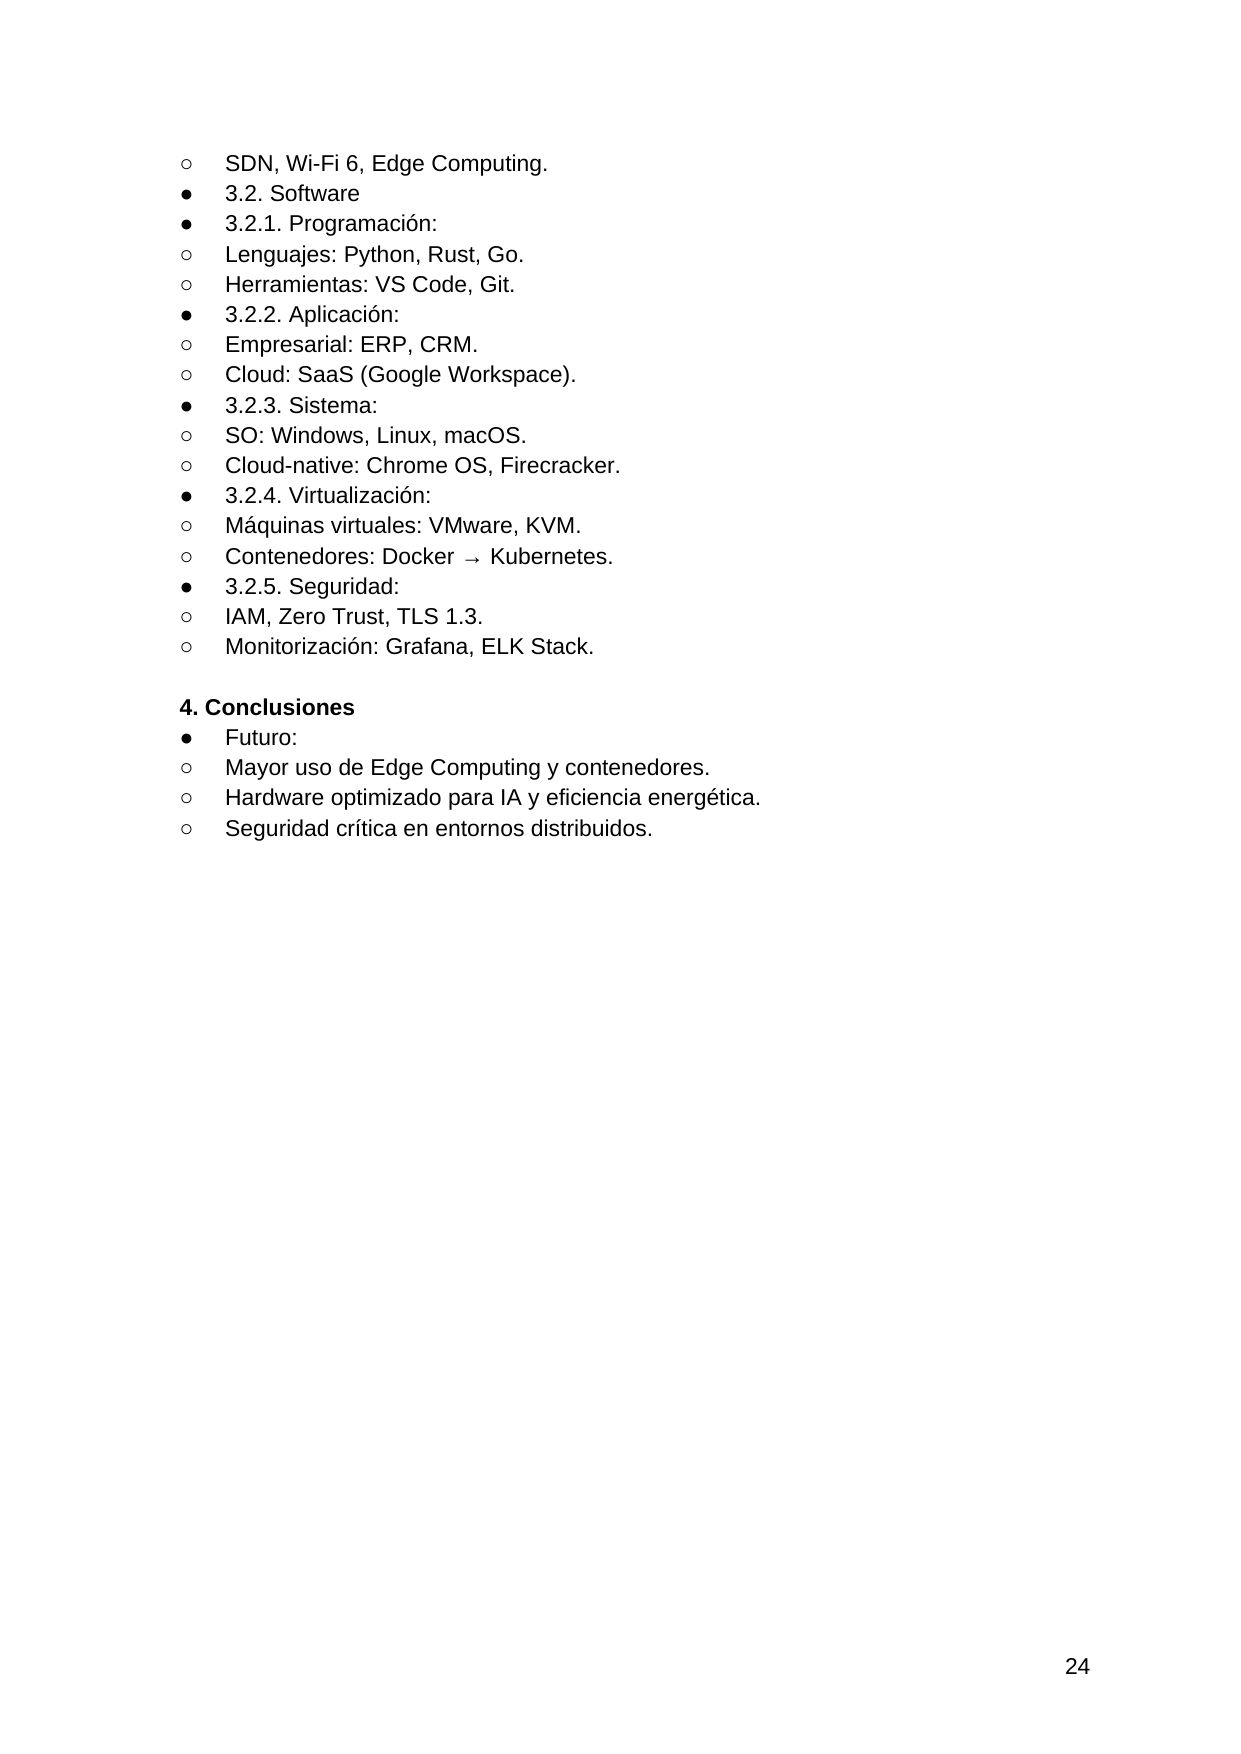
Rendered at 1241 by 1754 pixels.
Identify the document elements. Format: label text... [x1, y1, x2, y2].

list Mayor uso de Edge Computing y contenedores. [179, 754, 1090, 781]
list Lenguajes: Python, Rust, Go. [179, 241, 1090, 267]
list 3.2.2. Aplicación: [179, 301, 1090, 327]
text 4. Conclusiones [179, 694, 1090, 720]
list Seguridad crítica en entornos distribuidos. [179, 814, 1090, 841]
list 3.2.5. Seguridad: [179, 573, 1090, 599]
list Herramientas: VS Code, Git. [179, 271, 1090, 297]
list Contenedores: Docker → Kubernetes. [179, 543, 1090, 569]
list SO: Windows, Linux, macOS. [179, 422, 1090, 448]
list SDN, Wi-Fi 6, Edge Computing. [179, 150, 1090, 176]
list 3.2.4. Virtualización: [179, 482, 1090, 509]
list Máquinas virtuales: VMware, KVM. [179, 512, 1090, 539]
list Empresarial: ERP, CRM. [179, 331, 1090, 358]
list Cloud-native: Chrome OS, Firecracker. [179, 452, 1090, 478]
list IAM, Zero Trust, TLS 1.3. [179, 603, 1090, 629]
list 3.2. Software [179, 180, 1090, 207]
list Cloud: SaaS (Google Workspace). [179, 361, 1090, 388]
list Hardware optimizado para IA y eficiencia energética. [179, 784, 1090, 811]
list 3.2.1. Programación: [179, 210, 1090, 237]
list Monitorización: Grafana, ELK Stack. [179, 633, 1090, 660]
list Futuro: [179, 724, 1090, 750]
list 3.2.3. Sistema: [179, 392, 1090, 418]
